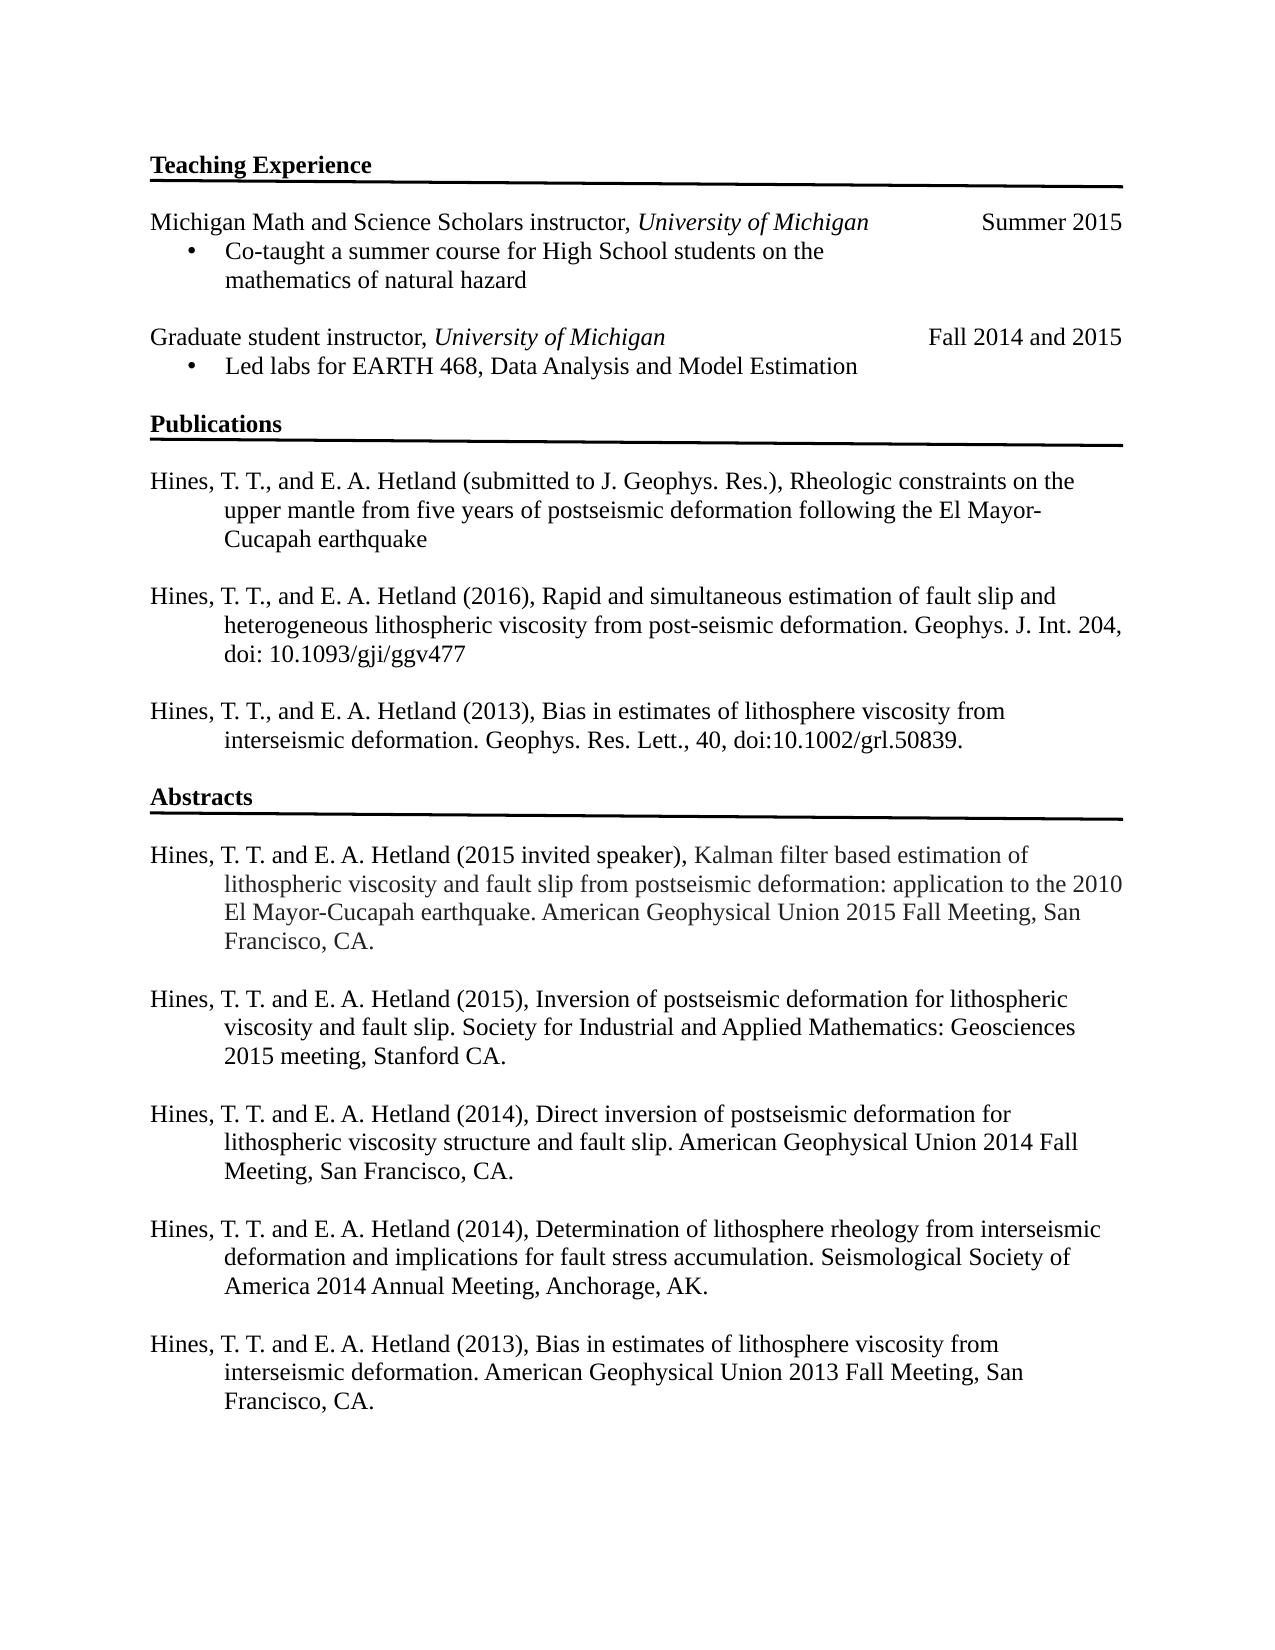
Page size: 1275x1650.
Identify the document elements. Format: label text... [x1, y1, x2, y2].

text Hines, T. T., and E. A. Hetland (2016), Rapid and simultaneous estimation of fault slip and [150, 581, 1125, 610]
text Teaching Experience [150, 150, 1125, 179]
text Michigan Math and Science Scholars instructor, University of Michigan Summer 2015 [150, 207, 1125, 236]
text Hines, T. T. and E. A. Hetland (2014), Determination of lithosphere rheology from interseismic [150, 1214, 1125, 1242]
text heterogeneous lithospheric viscosity from post-seismic deformation. Geophys. J. Int. 204, doi: 10.1093/gji/ggv477 [150, 610, 1125, 667]
text Graduate student instructor, University of Michigan Fall 2014 and 2015 [150, 322, 1125, 351]
text deformation and implications for fault stress accumulation. Seismological Society of America 2014 Annual Meeting, Anchorage, AK. [150, 1242, 1125, 1300]
text Publications [150, 409, 1125, 437]
text Hines, T. T. and E. A. Hetland (2015 invited speaker), Kalman filter based estimation of lithospheric viscosity and fault slip from postseismic deformation: application to the 2010 El Mayor-Cucapah earthquake. American Geophysical Union 2015 Fall Meeting, San Francisco, CA. [150, 840, 1125, 955]
text Abstracts [150, 782, 1125, 811]
text Hines, T. T., and E. A. Hetland (submitted to J. Geophys. Res.), Rheologic constraints on the upper mantle from five years of postseismic deformation following the El Mayor- Cucapah earthquake [150, 466, 1125, 552]
text Hines, T. T. and E. A. Hetland (2013), Bias in estimates of lithosphere viscosity from interseismic deformation. American Geophysical Union 2013 Fall Meeting, San Francisco, CA. [150, 1329, 1125, 1415]
text Hines, T. T., and E. A. Hetland (2013), Bias in estimates of lithosphere viscosity from interseismic deformation. Geophys. Res. Lett., 40, doi:10.1002/grl.50839. [150, 696, 1125, 754]
list Co-taught a summer course for High School students on the [187, 236, 1125, 265]
text Hines, T. T. and E. A. Hetland (2015), Inversion of postseismic deformation for lithospheric viscosity and fault slip. Society for Industrial and Applied Mathematics: Geosciences 2015 meeting, Stanford CA. [150, 984, 1125, 1070]
list mathematics of natural hazard [187, 265, 1125, 294]
text Hines, T. T. and E. A. Hetland (2014), Direct inversion of postseismic deformation for lithospheric viscosity structure and fault slip. American Geophysical Union 2014 Fall Meeting, San Francisco, CA. [150, 1099, 1125, 1185]
list Led labs for EARTH 468, Data Analysis and Model Estimation [187, 351, 1125, 380]
